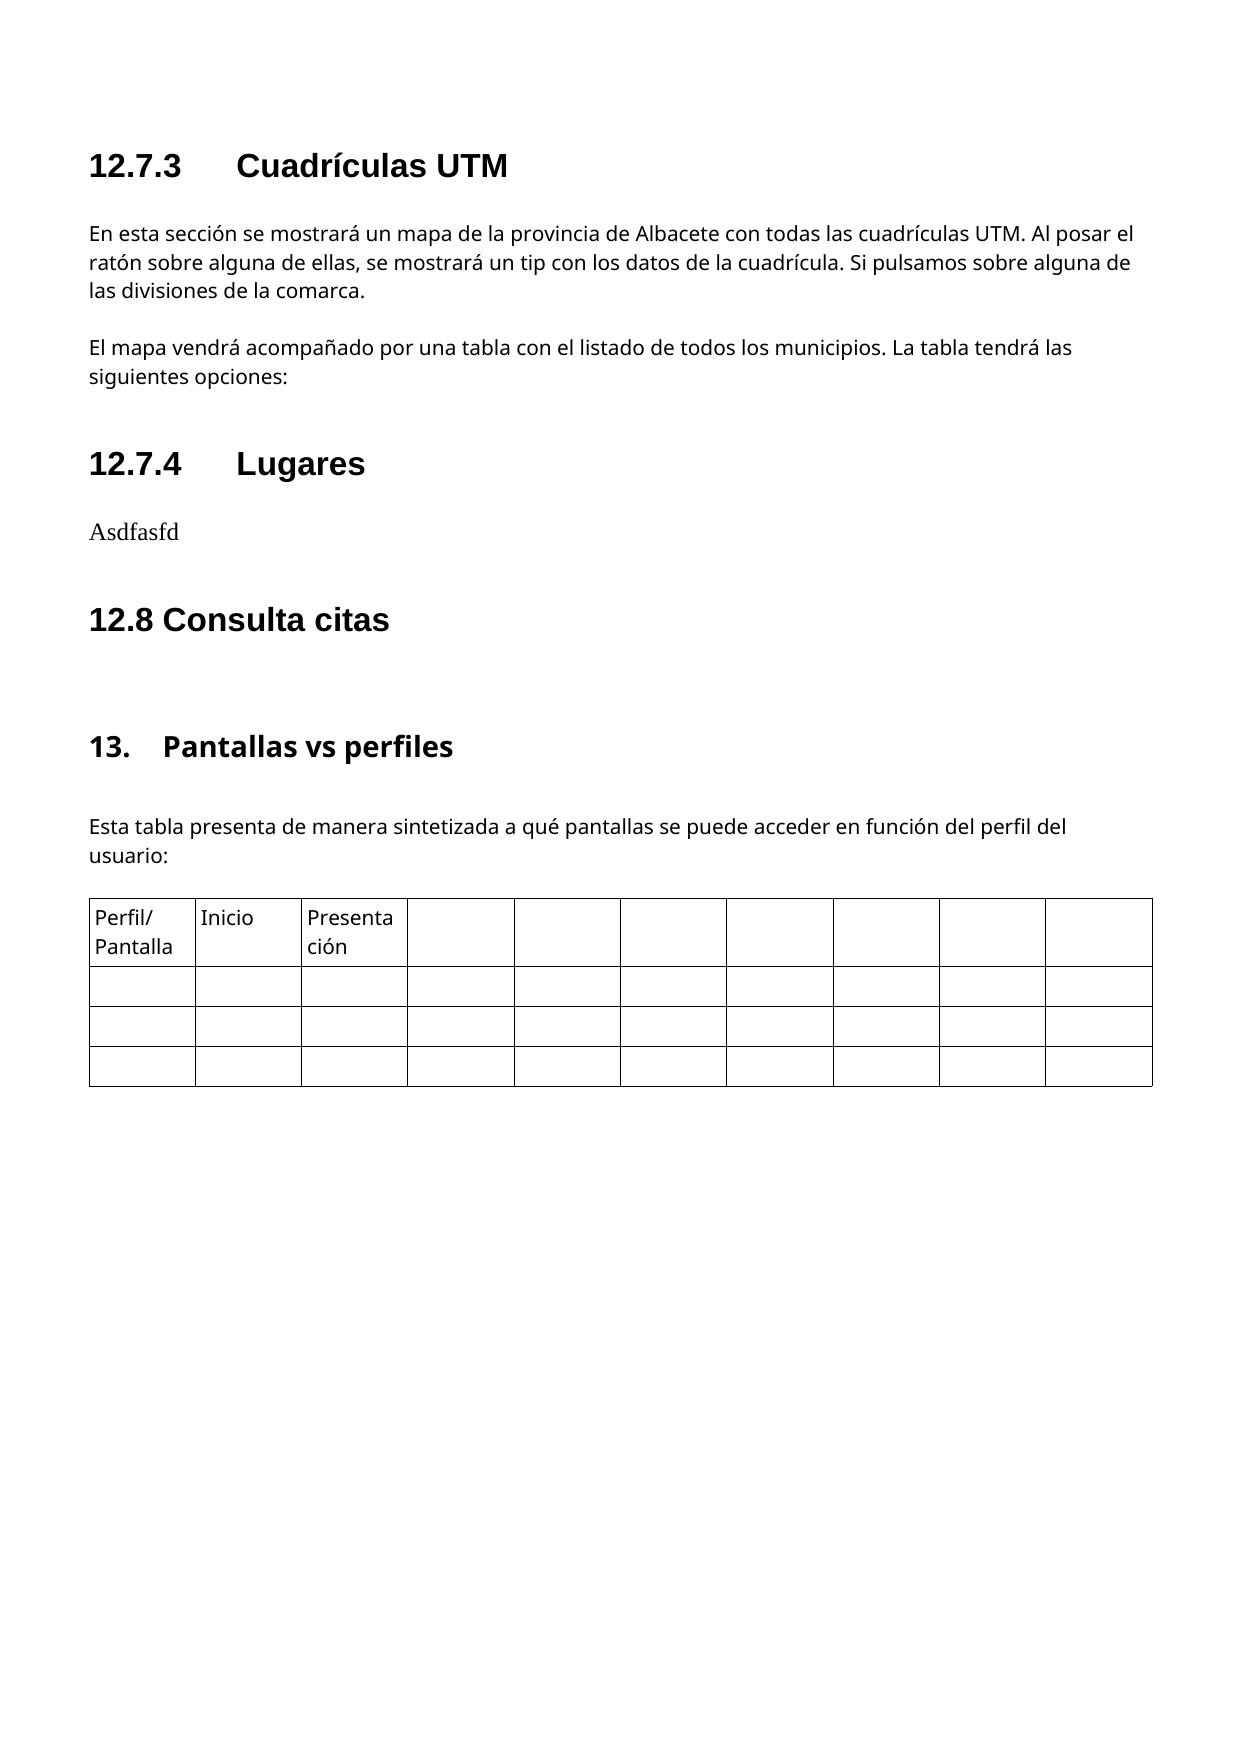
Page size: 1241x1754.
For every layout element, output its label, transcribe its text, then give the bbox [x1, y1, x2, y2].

table_header [515, 899, 620, 966]
table_cell [621, 1007, 726, 1046]
table_cell [196, 1007, 301, 1046]
table_cell [621, 1047, 726, 1086]
table_cell [196, 1047, 301, 1086]
table_header [621, 899, 726, 966]
subtitle Pantallas vs perfiles [89, 727, 1152, 766]
table_header [727, 899, 833, 966]
table_cell [90, 1047, 195, 1086]
table_header Perfil/Pantalla [90, 899, 195, 966]
table_header [834, 899, 939, 966]
table_cell [940, 1047, 1045, 1086]
table_cell [196, 967, 301, 1006]
table_cell [302, 1047, 407, 1086]
table_cell [834, 1047, 939, 1086]
table_header [940, 899, 1045, 966]
subtitle Cuadrículas UTM [89, 146, 1152, 184]
text El mapa vendrá acompañado por una tabla con el listado de todos los municipios. La tabla tendrá las siguientes opciones: [89, 333, 1152, 390]
table_cell [1046, 1047, 1152, 1086]
table_cell [727, 1007, 833, 1046]
table_header Inicio [196, 899, 301, 966]
table_cell [1046, 967, 1152, 1006]
text En esta sección se mostrará un mapa de la provincia de Albacete con todas las cuadrículas UTM. Al posar el ratón sobre alguna de ellas, se mostrará un tip con los datos de la cuadrícula. Si pulsamos sobre alguna de las divisiones de la comarca. [89, 219, 1152, 305]
table_cell [408, 1007, 514, 1046]
table_cell [90, 967, 195, 1006]
table_cell [834, 967, 939, 1006]
table_cell [834, 1007, 939, 1046]
subtitle Consulta citas [89, 600, 1152, 638]
table_cell [515, 1007, 620, 1046]
table_cell [940, 967, 1045, 1006]
subtitle Lugares [89, 444, 1152, 482]
table_cell [621, 967, 726, 1006]
table_cell [515, 967, 620, 1006]
table_cell [727, 1047, 833, 1086]
table_header [1046, 899, 1152, 966]
table_cell [727, 967, 833, 1006]
table_cell [408, 1047, 514, 1086]
table_header [408, 899, 514, 966]
table_cell [408, 967, 514, 1006]
text Esta tabla presenta de manera sintetizada a qué pantallas se puede acceder en función del perfil del usuario: [89, 812, 1152, 869]
table_cell [1046, 1007, 1152, 1046]
table_cell [302, 1007, 407, 1046]
table_cell [302, 967, 407, 1006]
text Asdfasfd [89, 517, 1152, 546]
table_cell [515, 1047, 620, 1086]
table_cell [90, 1007, 195, 1046]
table_cell [940, 1007, 1045, 1046]
table_header Presentación [302, 899, 407, 966]
